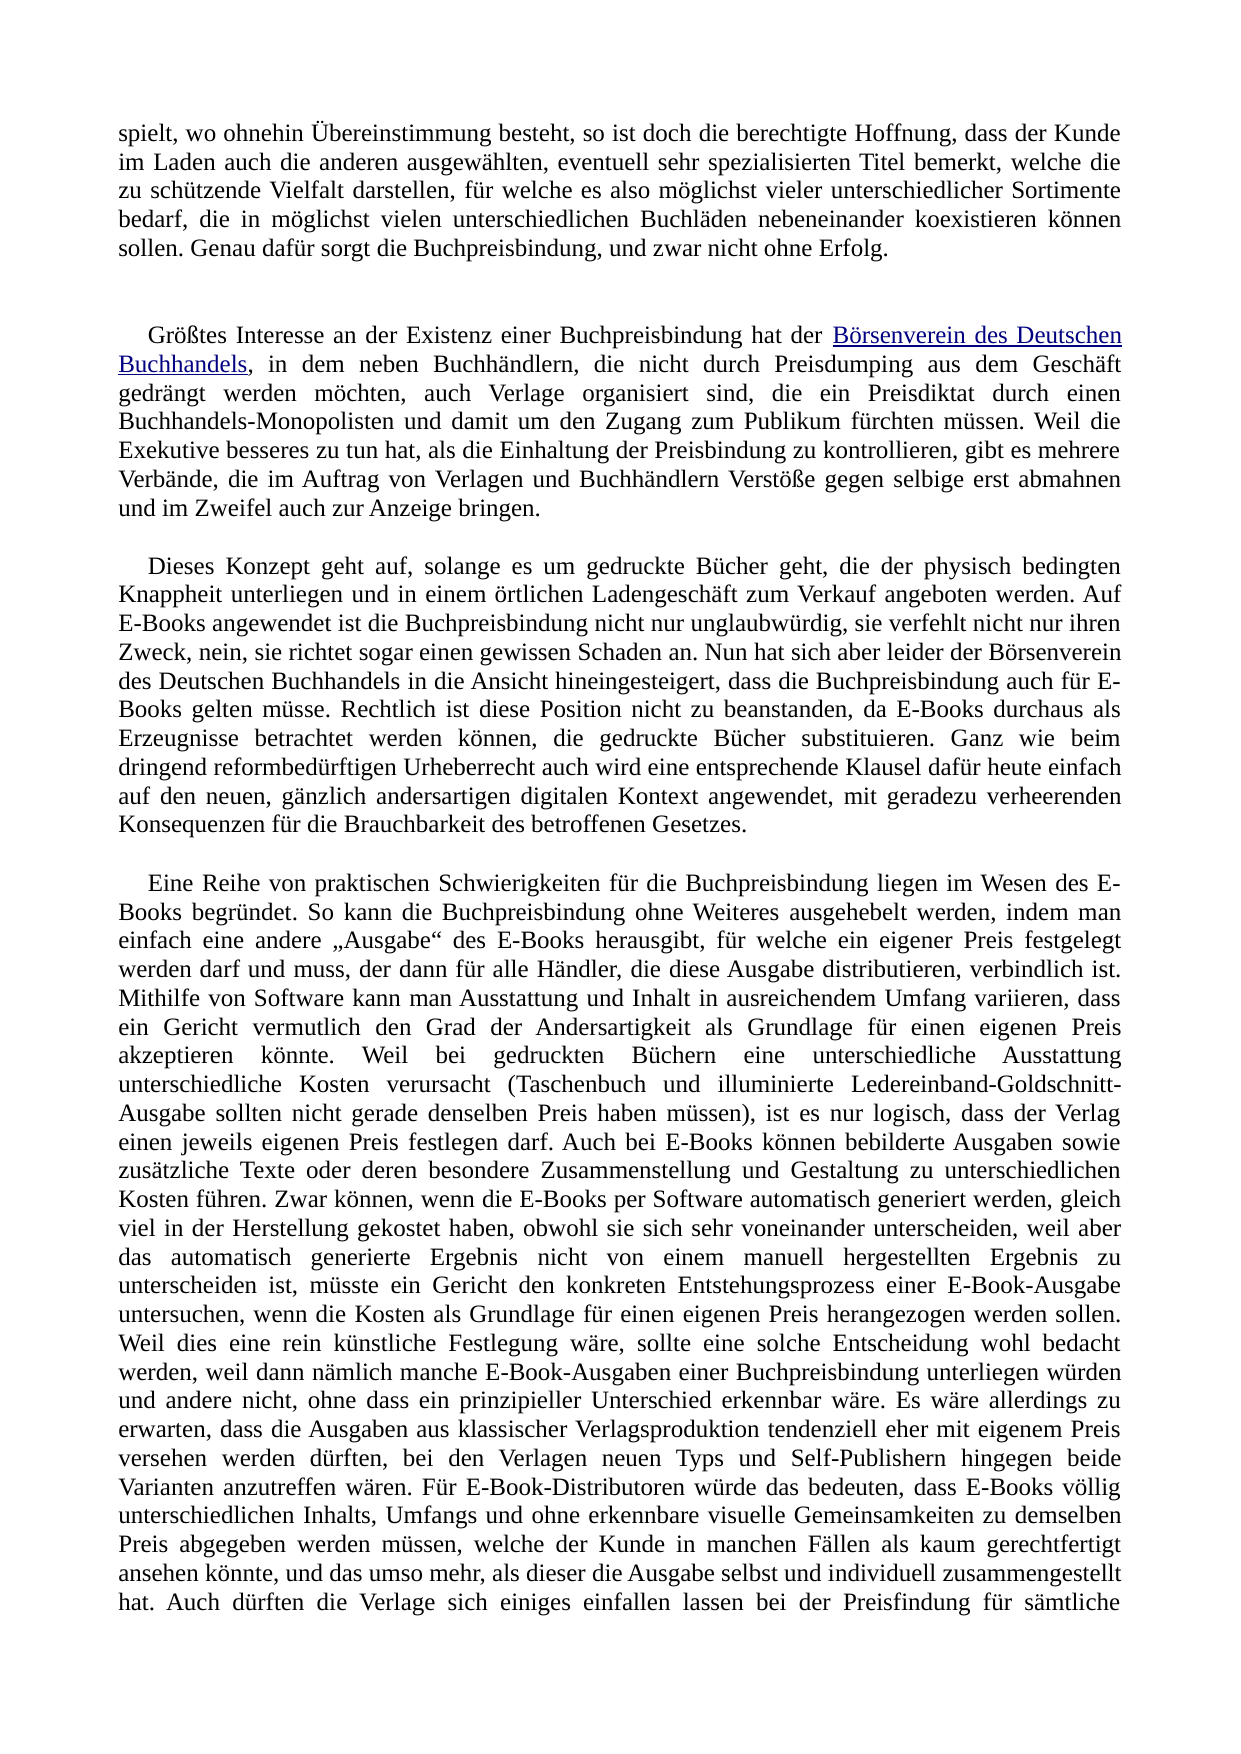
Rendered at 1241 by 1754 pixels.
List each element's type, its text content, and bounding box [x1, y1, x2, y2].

text Eine Reihe von praktischen Schwierigkeiten für die Buchpreisbindung liegen im Wesen des E-Books begründet. So kann die Buchpreisbindung ohne Weiteres ausgehebelt werden, indem man einfach eine andere „Ausgabe“ des E-Books herausgibt, für welche ein eigener Preis festgelegt werden darf und muss, der dann für alle Händler, die diese Ausgabe distributieren, verbindlich ist. Mithilfe von Software kann man Ausstattung und Inhalt in ausreichendem Umfang variieren, dass ein Gericht vermutlich den Grad der Andersartigkeit als Grundlage für einen eigenen Preis akzeptieren könnte. Weil bei gedruckten Büchern eine unterschiedliche Ausstattung unterschiedliche Kosten verursacht (Taschenbuch und illuminierte Ledereinband-Goldschnitt-Ausgabe sollten nicht gerade denselben Preis haben müssen), ist es nur logisch, dass der Verlag einen jeweils eigenen Preis festlegen darf. Auch bei E-Books können bebilderte Ausgaben sowie zusätzliche Texte oder deren besondere Zusammenstellung und Gestaltung zu unterschiedlichen Kosten führen. Zwar können, wenn die E-Books per Software automatisch generiert werden, gleich viel in der Herstellung gekostet haben, obwohl sie sich sehr voneinander unterscheiden, weil aber das automatisch generierte Ergebnis nicht von einem manuell hergestellten Ergebnis zu unterscheiden ist, müsste ein Gericht den konkreten Entstehungsprozess einer E-Book-Ausgabe untersuchen, wenn die Kosten als Grundlage für einen eigenen Preis herangezogen werden sollen. Weil dies eine rein künstliche Festlegung wäre, sollte eine solche Entscheidung wohl bedacht werden, weil dann nämlich manche E-Book-Ausgaben einer Buchpreisbindung unterliegen würden und andere nicht, ohne dass ein prinzipieller Unterschied erkennbar wäre. Es wäre allerdings zu erwarten, dass die Ausgaben aus klassischer Verlagsproduktion tendenziell eher mit eigenem Preis versehen werden dürften, bei den Verlagen neuen Typs und Self-Publishern hingegen beide Varianten anzutreffen wären. Für E-Book-Distributoren würde das bedeuten, dass E-Books völlig unterschiedlichen Inhalts, Umfangs und ohne erkennbare visuelle Gemeinsamkeiten zu demselben Preis abgegeben werden müssen, welche der Kunde in manchen Fällen als kaum gerechtfertigt ansehen könnte, und das umso mehr, als dieser die Ausgabe selbst und individuell zusammengestellt hat. Auch dürften die Verlage sich einiges einfallen lassen bei der Preisfindung für sämtliche [118, 868, 1122, 1615]
text Dieses Konzept geht auf, solange es um gedruckte Bücher geht, die der physisch bedingten Knappheit unterliegen und in einem örtlichen Ladengeschäft zum Verkauf angeboten werden. Auf E-Books angewendet ist die Buchpreisbindung nicht nur unglaubwürdig, sie verfehlt nicht nur ihren Zweck, nein, sie richtet sogar einen gewissen Schaden an. Nun hat sich aber leider der Börsenverein des Deutschen Buchhandels in die Ansicht hineingesteigert, dass die Buchpreisbindung auch für E-Books gelten müsse. Rechtlich ist diese Position nicht zu beanstanden, da E-Books durchaus als Erzeugnisse betrachtet werden können, die gedruckte Bücher substituieren. Ganz wie beim dringend reformbedürftigen Urheberrecht auch wird eine entsprechende Klausel dafür heute einfach auf den neuen, gänzlich andersartigen digitalen Kontext angewendet, mit geradezu verheerenden Konsequenzen für die Brauchbarkeit des betroffenen Gesetzes. [118, 551, 1122, 838]
text spielt, wo ohnehin Übereinstimmung besteht, so ist doch die berechtigte Hoffnung, dass der Kunde im Laden auch die anderen ausgewählten, eventuell sehr spezialisierten Titel bemerkt, welche die zu schützende Vielfalt darstellen, für welche es also möglichst vieler unterschiedlicher Sortimente bedarf, die in möglichst vielen unterschiedlichen Buchläden nebeneinander koexistieren können sollen. Genau dafür sorgt die Buchpreisbindung, und zwar nicht ohne Erfolg. [118, 118, 1122, 262]
text Größtes Interesse an der Existenz einer Buchpreisbindung hat der Börsenverein des Deutschen Buchhandels, in dem neben Buchhändlern, die nicht durch Preisdumping aus dem Geschäft gedrängt werden möchten, auch Verlage organisiert sind, die ein Preisdiktat durch einen Buchhandels-Monopolisten und damit um den Zugang zum Publikum fürchten müssen. Weil die Exekutive besseres zu tun hat, als die Einhaltung der Preisbindung zu kontrollieren, gibt es mehrere Verbände, die im Auftrag von Verlagen und Buchhändlern Verstöße gegen selbige erst abmahnen und im Zweifel auch zur Anzeige bringen. [118, 320, 1122, 521]
